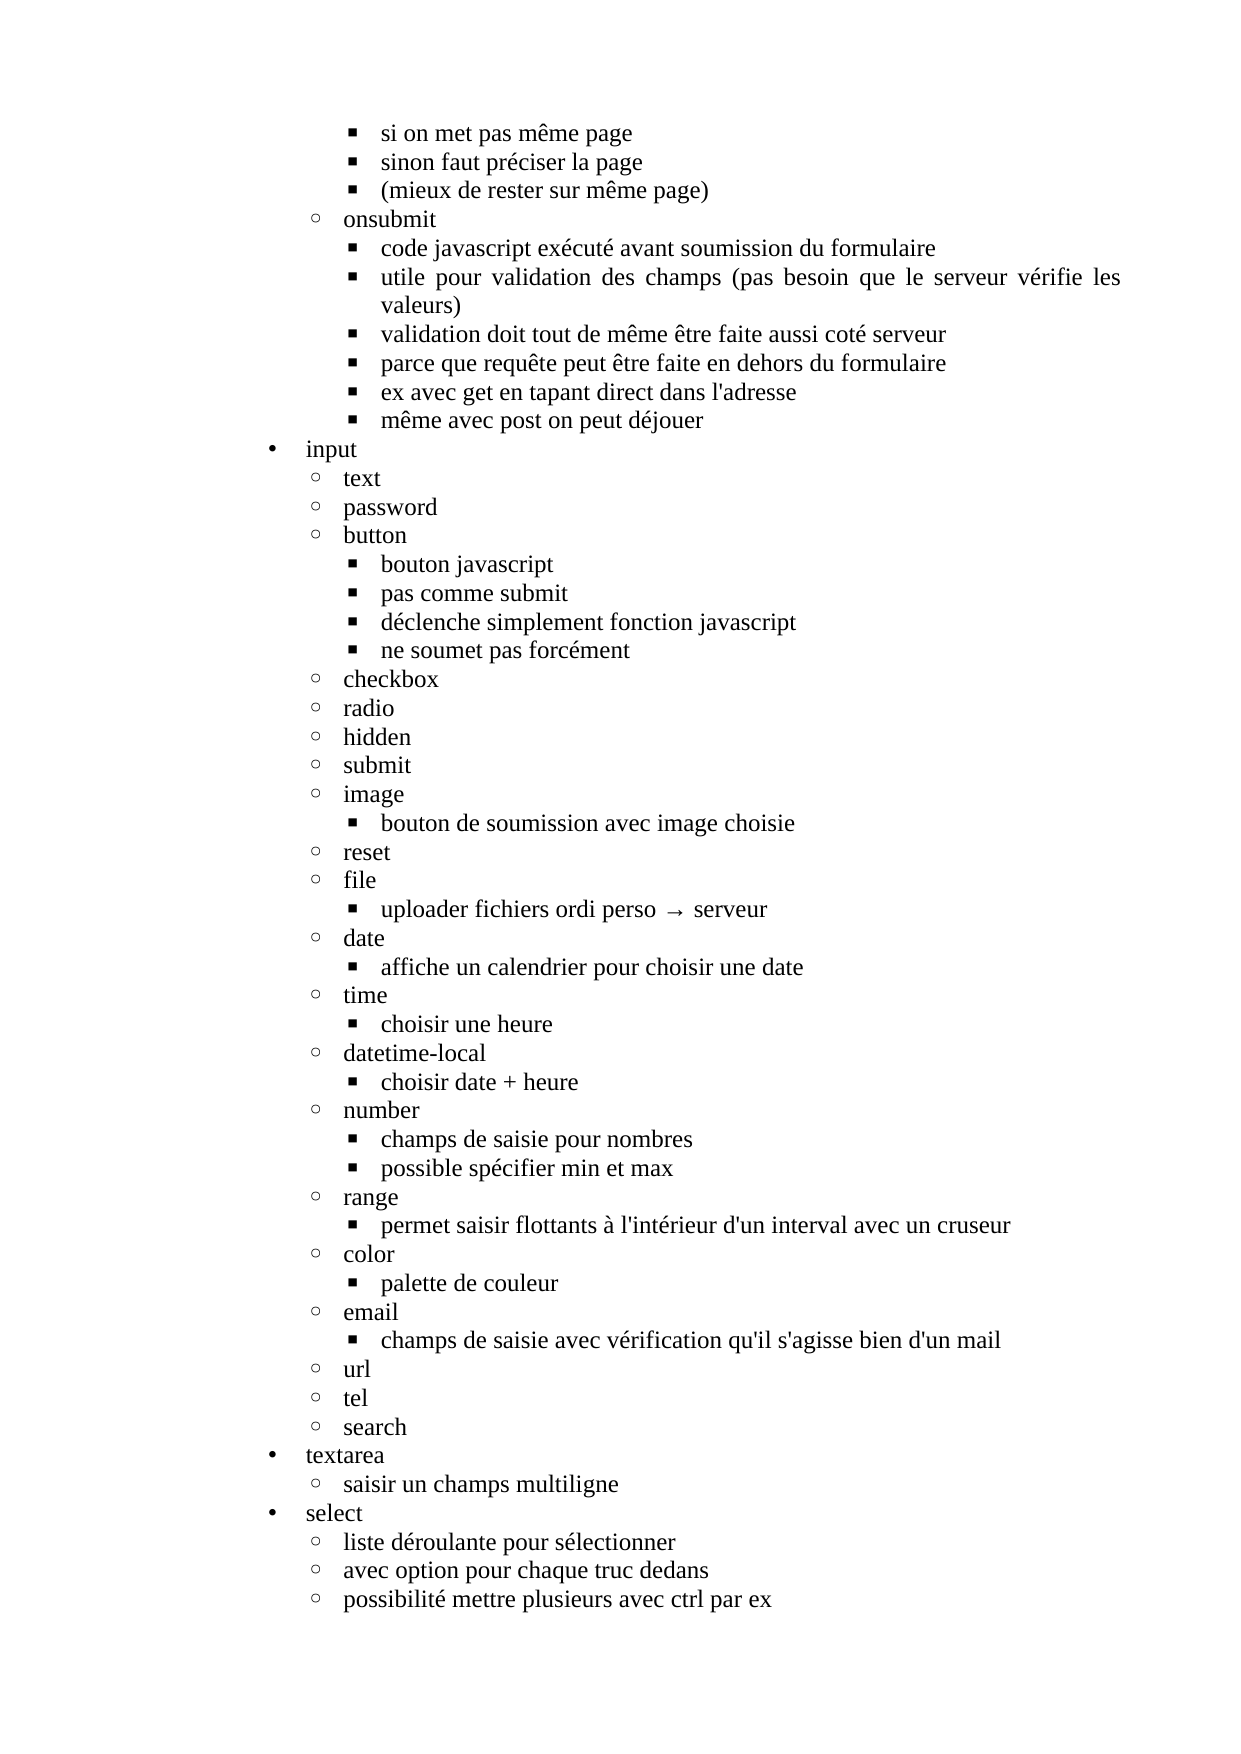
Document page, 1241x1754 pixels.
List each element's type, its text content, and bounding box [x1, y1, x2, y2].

list champs de saisie avec vérification qu'il s'agisse bien d'un mail [343, 1326, 1122, 1354]
list code javascript exécuté avant soumission du formulaire [343, 233, 1122, 262]
list permet saisir flottants à l'intérieur d'un interval avec un cruseur [343, 1211, 1122, 1239]
list bouton javascript [343, 549, 1122, 578]
list datetime-local [306, 1038, 1122, 1067]
list possible spécifier min et max [343, 1153, 1122, 1182]
list search [306, 1412, 1122, 1441]
list textarea [268, 1441, 1122, 1469]
list choisir une heure [343, 1009, 1122, 1038]
list url [306, 1354, 1122, 1383]
list uploader fichiers ordi perso → serveur [343, 894, 1122, 923]
list champs de saisie pour nombres [343, 1124, 1122, 1153]
list select [268, 1498, 1122, 1527]
list possibilité mettre plusieurs avec ctrl par ex [306, 1584, 1122, 1613]
list text [306, 463, 1122, 492]
list si on met pas même page [343, 118, 1122, 147]
list tel [306, 1383, 1122, 1412]
list palette de couleur [343, 1268, 1122, 1297]
list parce que requête peut être faite en dehors du formulaire [343, 348, 1122, 377]
list button [306, 521, 1122, 549]
list password [306, 492, 1122, 521]
list avec option pour chaque truc dedans [306, 1556, 1122, 1584]
list hidden [306, 722, 1122, 751]
list date [306, 923, 1122, 952]
list email [306, 1297, 1122, 1326]
list affiche un calendrier pour choisir une date [343, 952, 1122, 981]
list time [306, 981, 1122, 1009]
list (mieux de rester sur même page) [343, 176, 1122, 204]
list range [306, 1182, 1122, 1211]
list liste déroulante pour sélectionner [306, 1527, 1122, 1556]
list bouton de soumission avec image choisie [343, 808, 1122, 837]
list utile pour validation des champs (pas besoin que le serveur vérifie les valeurs) [343, 262, 1122, 319]
list radio [306, 693, 1122, 722]
list déclenche simplement fonction javascript [343, 607, 1122, 636]
list onsubmit [306, 204, 1122, 233]
list submit [306, 751, 1122, 779]
list validation doit tout de même être faite aussi coté serveur [343, 319, 1122, 348]
list sinon faut préciser la page [343, 147, 1122, 176]
list number [306, 1096, 1122, 1124]
list ex avec get en tapant direct dans l'adresse [343, 377, 1122, 406]
list reset [306, 837, 1122, 866]
list checkbox [306, 664, 1122, 693]
list pas comme submit [343, 578, 1122, 607]
list color [306, 1239, 1122, 1268]
list input [268, 434, 1122, 463]
list même avec post on peut déjouer [343, 406, 1122, 434]
list ne soumet pas forcément [343, 636, 1122, 664]
list choisir date + heure [343, 1067, 1122, 1096]
list file [306, 866, 1122, 894]
list saisir un champs multiligne [306, 1469, 1122, 1498]
list image [306, 779, 1122, 808]
